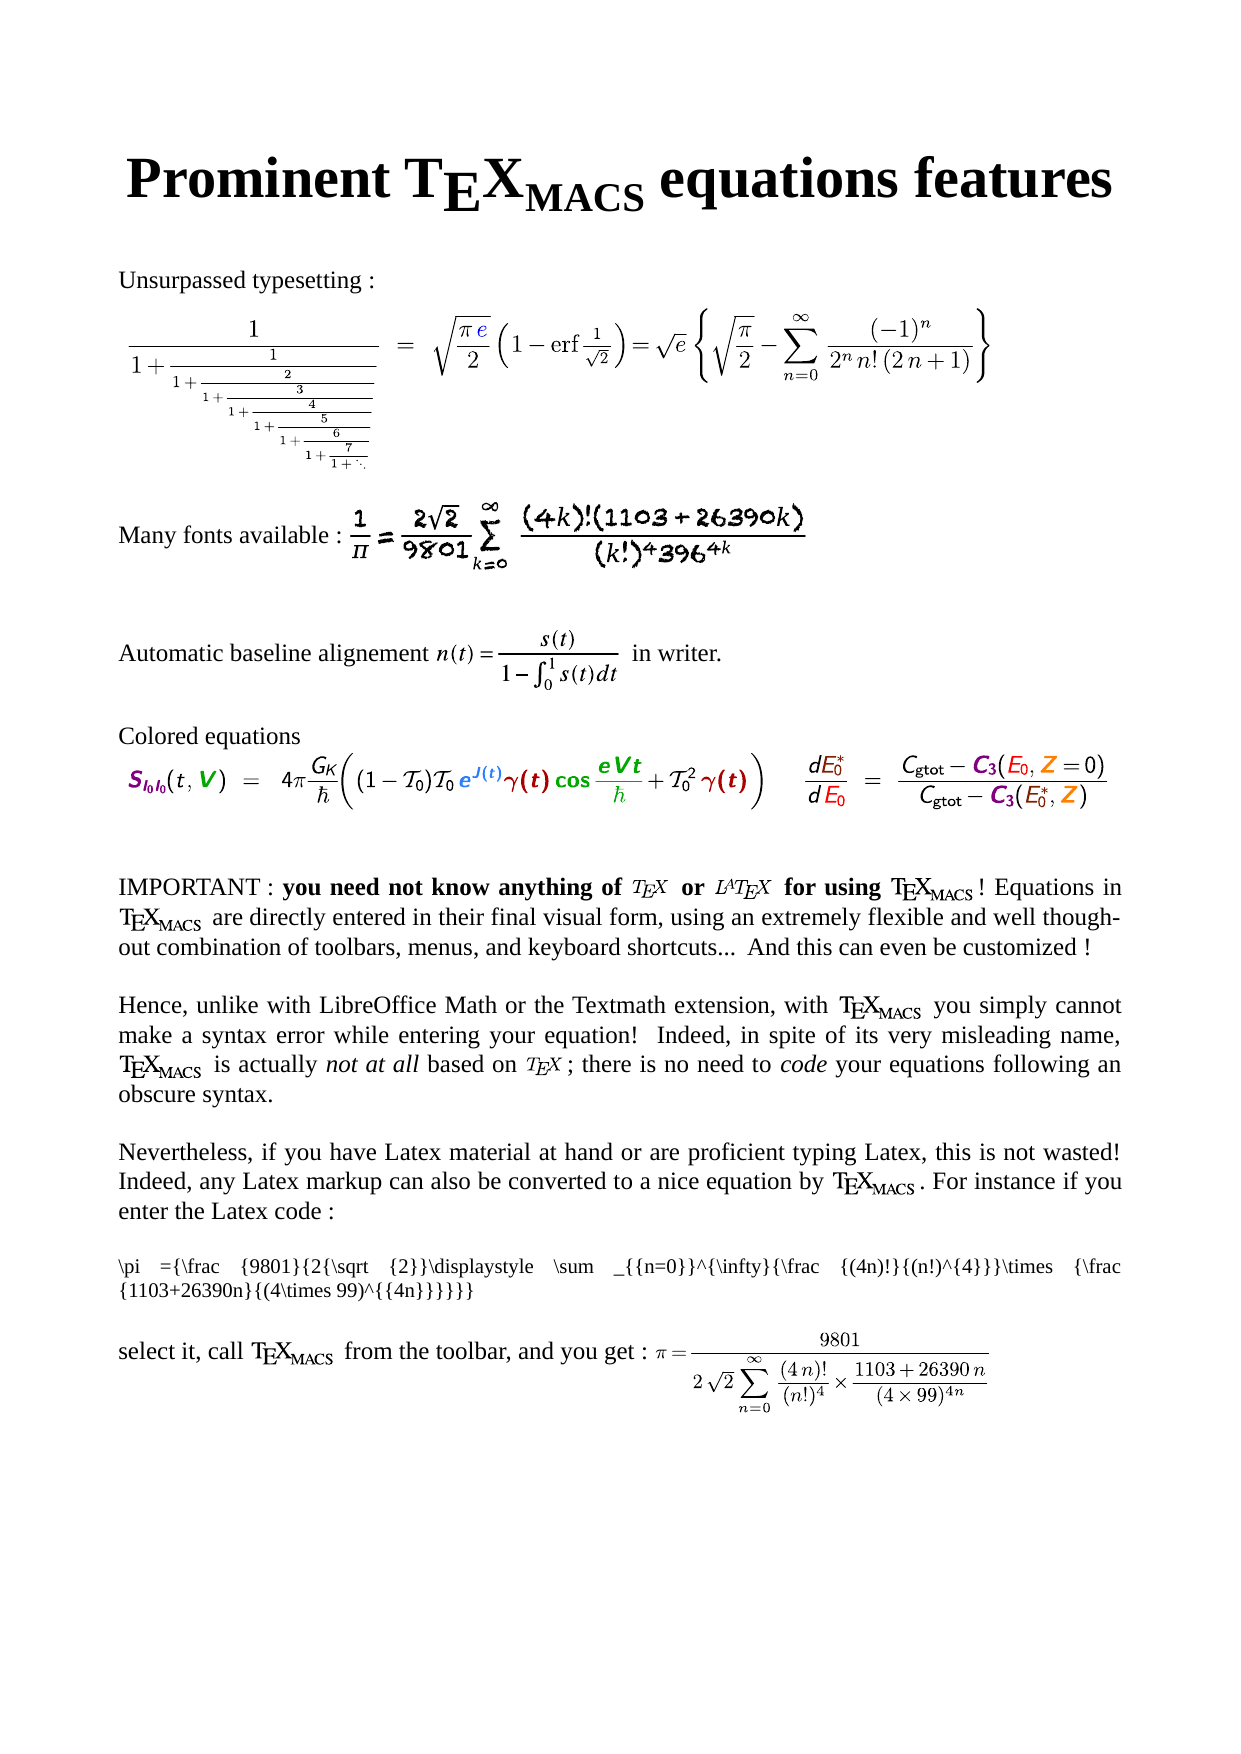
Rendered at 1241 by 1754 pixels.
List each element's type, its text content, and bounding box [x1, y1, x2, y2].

text Colored equations [118, 721, 1122, 750]
text Unsurpassed typesetting : [118, 265, 1122, 293]
text Nevertheless, if you have Latex material at hand or are proficient typing Latex, this is not wasted! Indeed, any Latex markup can also be converted to a nice equation by . For instance if you enter the Latex code : [118, 1137, 1122, 1225]
text \pi ={\frac {9801}{2{\sqrt {2}}\displaystyle \sum _{{n=0}}^{\infty}{\frac {(4n)!}{(n!)^{4}}}\times {\frac {1103+26390n}{(4\times 99)^{{4n}}}}}} [118, 1254, 1122, 1302]
text select it, call from the toolbar, and you get : [118, 1331, 1122, 1414]
text Hence, unlike with LibreOffice Math or the Textmath extension, with you simply cannot make a syntax error while entering your equation! Indeed, in spite of its very misleading name, is actually not at all based on ; there is no need to code your equations following an obscure syntax. [118, 990, 1122, 1108]
text IMPORTANT : you need not know anything of or for using ! Equations in are directly entered in their final visual form, using an extremely flexible and well though-out combination of toolbars, menus, and keyboard shortcuts... And this can even be customized ! [118, 872, 1122, 961]
title Prominent TEXMACS equations features [118, 143, 1122, 223]
text Automatic baseline alignement in writer. [118, 628, 1122, 692]
text Many fonts available : [118, 500, 1122, 570]
